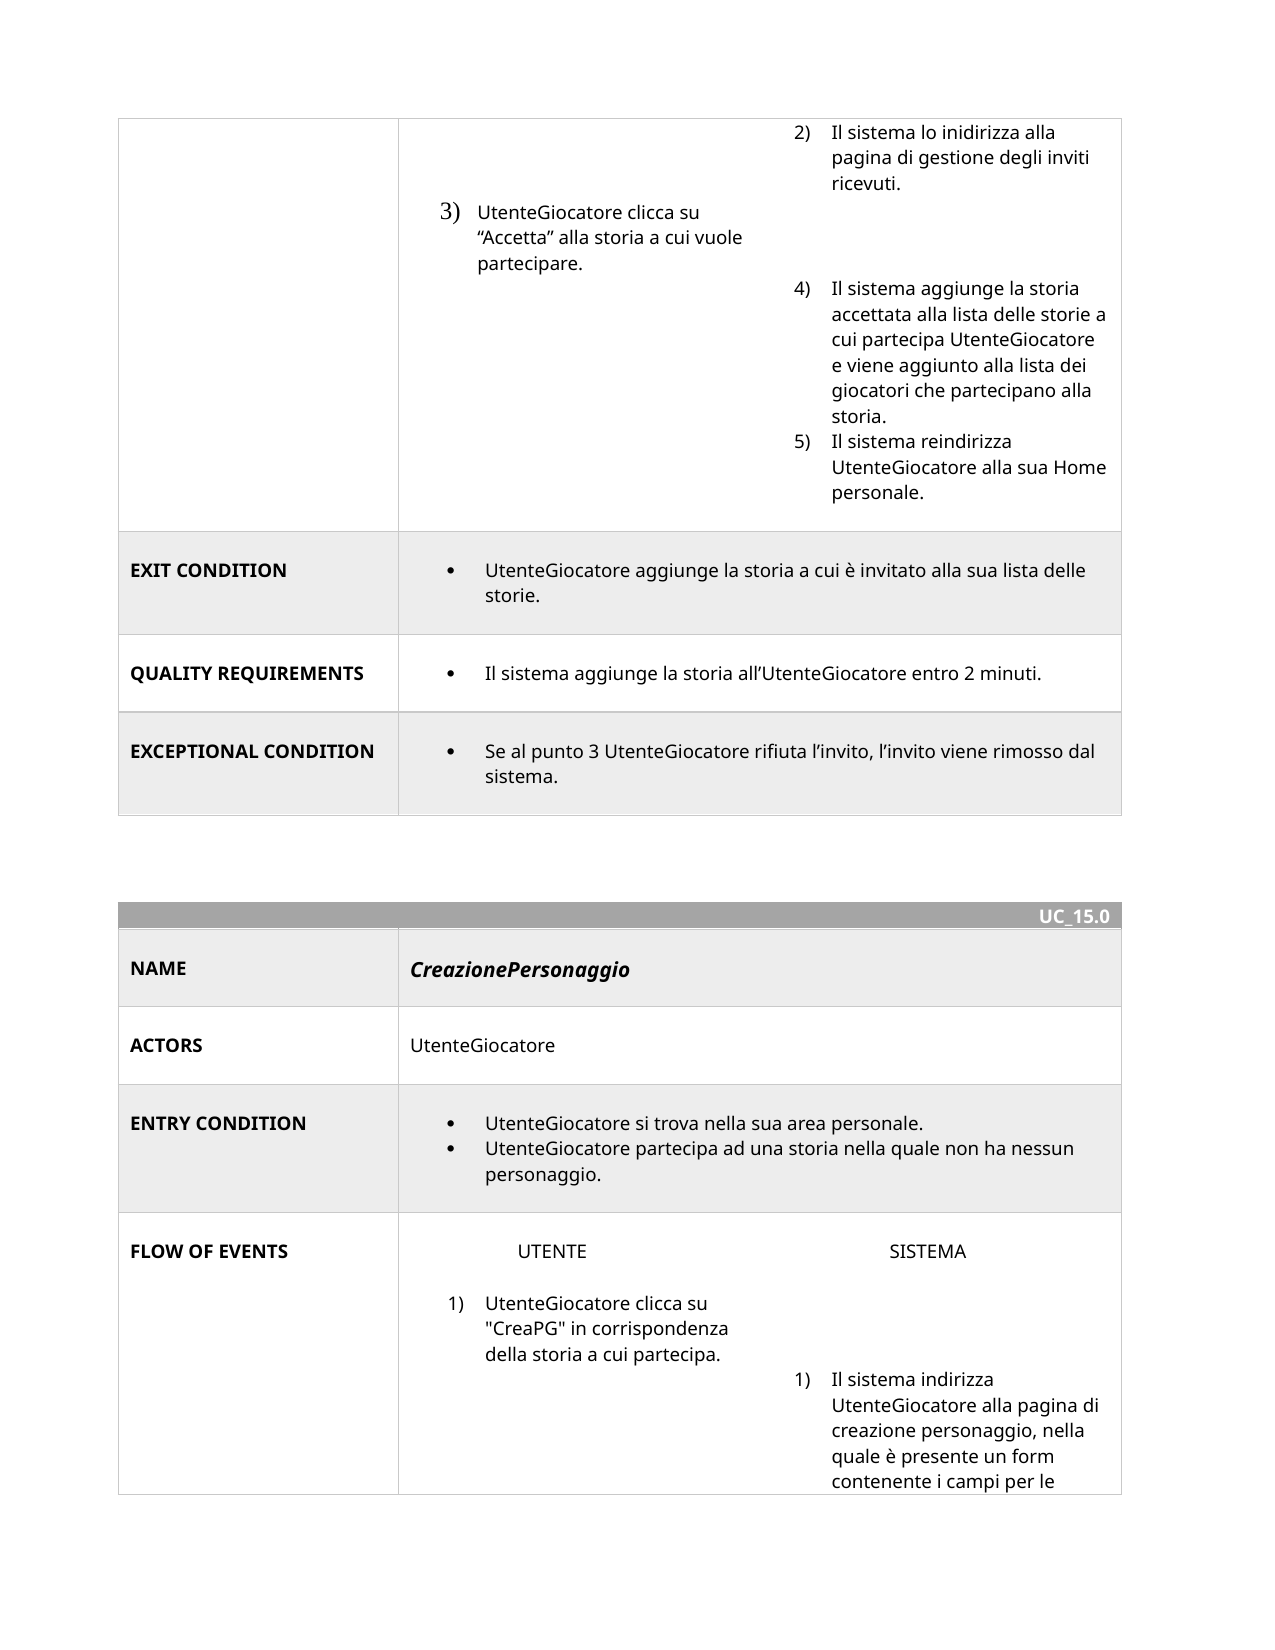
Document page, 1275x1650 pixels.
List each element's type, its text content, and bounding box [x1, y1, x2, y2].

table_cell Il sistema aggiunge la storia all’UtenteGiocatore entro 2 minuti. [399, 635, 1121, 711]
table_cell UtenteGiocatore [399, 1007, 1121, 1084]
table_cell EXIT CONDITION [119, 532, 398, 634]
table_cell Se al punto 3 UtenteGiocatore rifiuta l’invito, l’invito viene rimosso dal sistema. [399, 713, 1121, 814]
table_cell EXCEPTIONAL CONDITION [119, 713, 398, 814]
table_cell UtenteGiocatore aggiunge la storia a cui è invitato alla sua lista delle storie. [399, 532, 1121, 634]
table_cell ENTRY CONDITION [119, 1085, 398, 1212]
table_cell UTENTE SISTEMA UtenteGiocatore clicca su "CreaPG" in corrispondenza della storia a cui partecipa. Il sistema indirizza UtenteGiocatore alla pagina di creazione personaggio, nella quale è presente un form contenente i campi per le generalità del personaggio. UtenteGiocatore compila i campi con nome, cognome, nazionalità, età e sesso del personaggio. Una volta compilati tutti i campi, clicca sul pulsante "Avanti" e li sottomette al sistema. Sine Charta valuta che i campi siano stati riempiti correttamente. I dati vengono accettati dal sistema. Sine Charta mostra una schermata contenente il mazzo degli Arcani Maggiori e un testo che invita UtenteGiocatore a cliccarlo. UtenteGiocatore clicca sul mazzo ed estrae tre carte, che rimangono coperte. UtenteGiocatore clicca su una delle carte appena estratte. ll sistema mostra il tarocco cliccato da UtenteGiocatore e due pulsanti: uno di conferma e uno di rifiuto. Di fianco è presente anche una breve descrizione del tarocco mostrato, se scelto come tarocco dominante. UtenteGiocatore clicca sul pulsante di conferma del tarocco dominante. Il sistema mostra la schermata di estrazione delle caratteristiche. La schermata contiene il mazzo dei tarocchi e quattro caselle in cui sono disegnati i quattro semi delle carte da poker e sotto ognuna di queste c'è un pulsante per estrarre una nuova carta. È presente un testo che invita UtenteGiocatore a cliccare sul mazzo. UtenteGiocatore clicca sul mazzo dei tarocchi. Il sistema estrae e mostra quattro carte e posiziona la prima sulla casella dei Cuori, la seconda sui Quadri, la terza sui Fiori e l'ultima sulle Picche. In base al tarocco estratto e al seme ad esso associato, il sistema mostra un punteggio compreso tra 8 e 24 accanto ad ogni carta. viene mostrato adesso un pulsante di conferma. UtenteGiocatore conferma tutte e quattro le carte estratte premendo il pulsante. Il sistema mostra una pagina che contiene una tabella in cui sono presenti le 16 caratteristiche, raggruppate per seme. Come intestazione ad ogni gruppo vi è il punteggio determinato dall'estrazione precedentemente eseguita. UtenteGiocatore distribuisce i punteggi ottenuti fra tutte le caratteristiche. Una volta terminato, UtenteGiocatore clicca su "Conferma". Il sistema mostra la schermata di scelta dei pregi e dei difetti. UtenteGiocatore seleziona fino a 5 pregi e difetti. Il sistema aggiorna il numero di punti abilità disponibili in base alla selezione dell'utente. UtenteGiocatore clicca su "Conferma". Il sistema, in funzione dei pregi, difetti e tarocco dominante aggiorna le caratteristiche del personaggio di UtenteGiocatore. Il sistema aggiorna il punteggio di Vitalità e di Risoluzione. Il sistema mostra la schermata di selezione della professione e delle ablilità. UtenteGiocatore seleziona una professione. Il sistema aggiorna il totale dei punti abilità in base alle caratteristiche involte. Il sistema aggiunge le abilità relative alla professione scelta e al tarocco dominante alla lista delle competenze del personaggio. UtenteGiocatore sceglie le abilità e distribuisce i punti abilità rispettando i limiti imposti dal sistema. UtenteGiocatore clicca su "Completa". Il sistema salva le preferenze di UtenteGiocatore. Il sistema indirizza UtenteGiocatore alla schermata di riepilogo. [399, 1213, 1121, 1494]
table_header [119, 903, 398, 928]
table_cell QUALITY REQUIREMENTS [119, 635, 398, 711]
table_header UC_15.0 [399, 903, 1121, 928]
table_cell UtenteGiocatore si trova nella sua area personale. UtenteGiocatore partecipa ad una storia nella quale non ha nessun personaggio. [399, 1085, 1121, 1212]
table_cell FLOW OF EVENTS [119, 1213, 398, 1494]
table_cell CreazionePersonaggio [399, 930, 1121, 1006]
table_cell [119, 119, 398, 531]
table_cell ACTORS [119, 1007, 398, 1084]
table_cell NAME [119, 930, 398, 1006]
table_cell UTENTE SISTEMA UtenteGiocatore clicca su “Inviti” nella sua pagina personale. Il sistema lo inidirizza alla pagina di gestione degli inviti ricevuti. UtenteGiocatore clicca su “Accetta” alla storia a cui vuole partecipare. Il sistema aggiunge la storia accettata alla lista delle storie a cui partecipa UtenteGiocatore e viene aggiunto alla lista dei giocatori che partecipano alla storia. Il sistema reindirizza UtenteGiocatore alla sua Home personale. [399, 119, 1121, 531]
